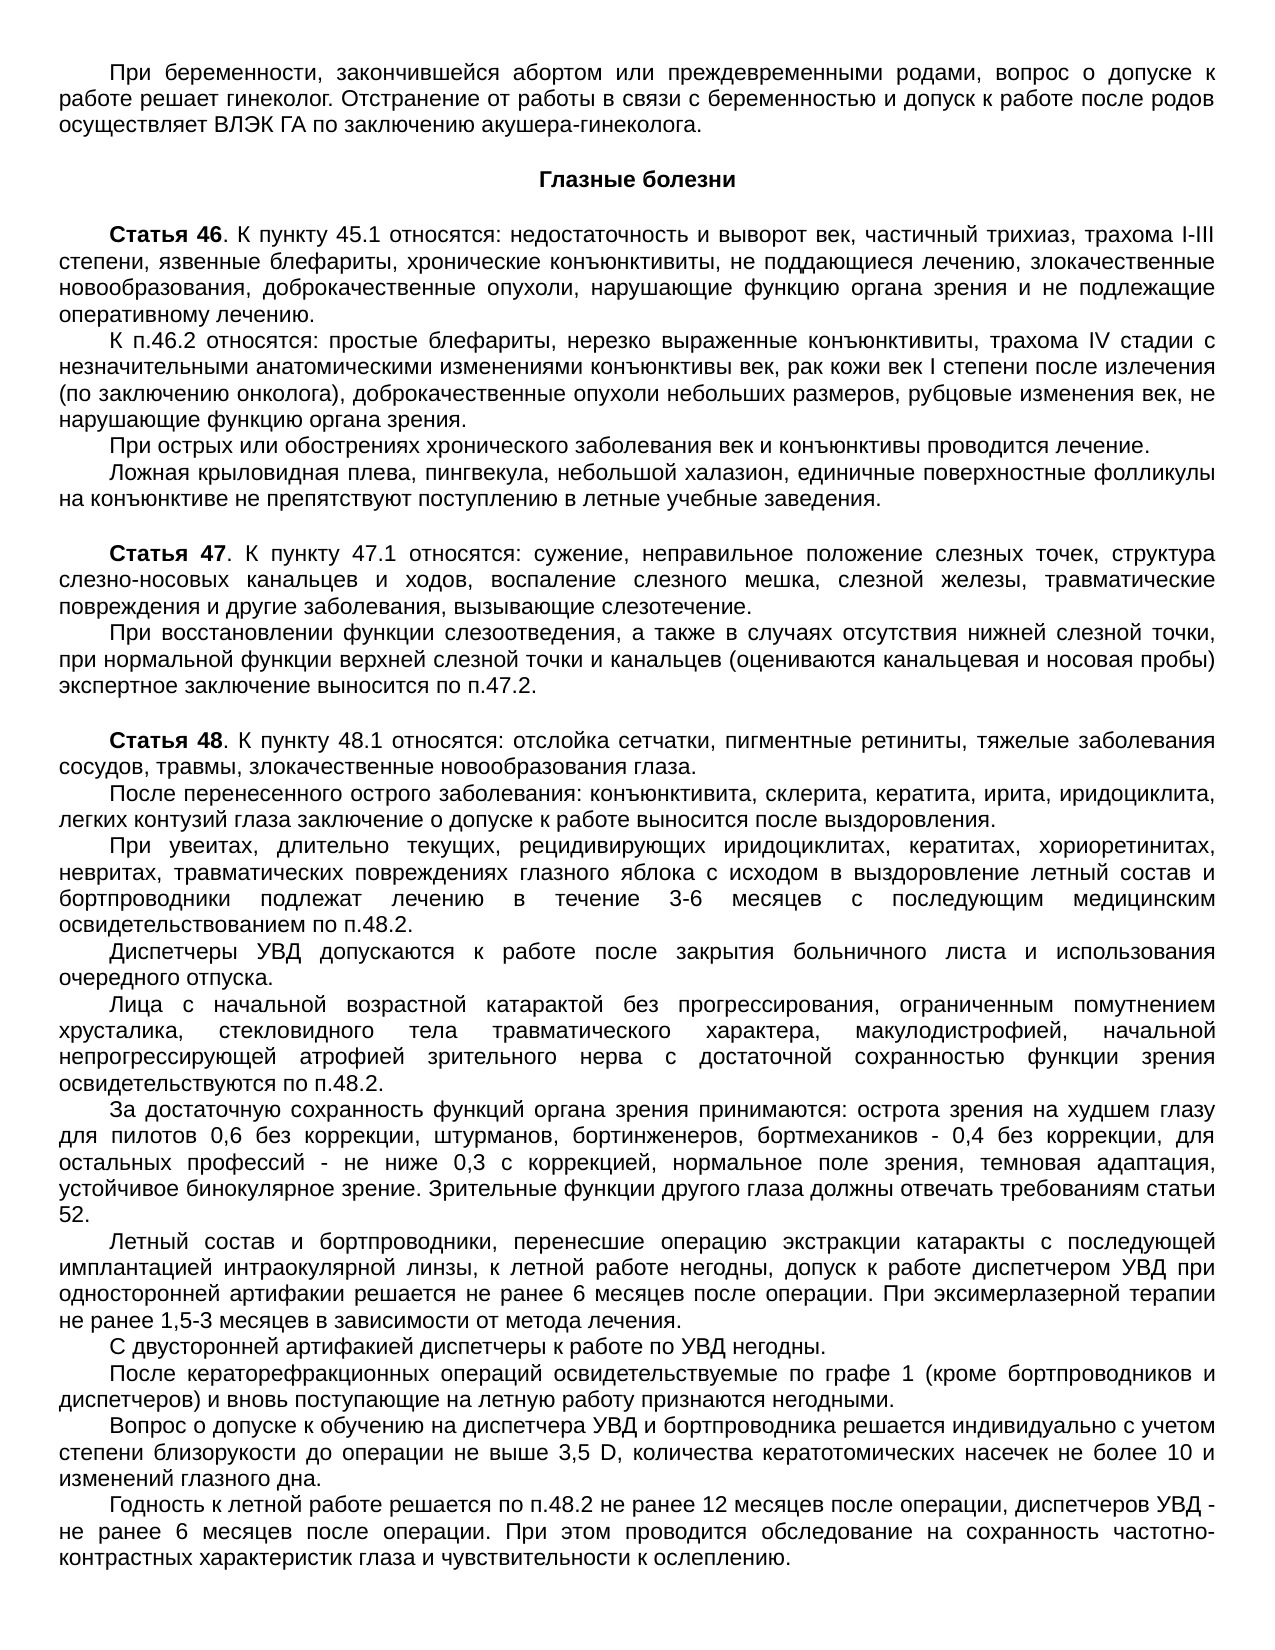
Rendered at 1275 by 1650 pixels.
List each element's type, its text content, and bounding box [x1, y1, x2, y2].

text Годность к летной работе решается по п.48.2 не ранее 12 месяцев после операции, диспетчеров УВД - не ранее 6 месяцев после операции. При этом проводится обследование на сохранность частотно-контрастных характеристик глаза и чувствительности к ослеплению. [58, 1491, 1216, 1570]
text Статья 48. К пункту 48.1 относятся: отслойка сетчатки, пигментные ретиниты, тяжелые заболевания сосудов, травмы, злокачественные новообразования глаза. [58, 727, 1216, 780]
text После перенесенного острого заболевания: конъюнктивита, склерита, кератита, ирита, иридоциклита, легких контузий глаза заключение о допуске к работе выносится после выздоровления. [58, 780, 1216, 832]
text Ложная крыловидная плева, пингвекула, небольшой халазион, единичные поверхностные фолликулы на конъюнктиве не препятствуют поступлению в летные учебные заведения. [58, 459, 1216, 511]
text За достаточную сохранность функций органа зрения принимаются: острота зрения на худшем глазу для пилотов 0,6 без коррекции, штурманов, бортинженеров, бортмехаников - 0,4 без коррекции, для остальных профессий - не ниже 0,3 с коррекцией, нормальное поле зрения, темновая адаптация, устойчивое бинокулярное зрение. Зрительные функции другого глаза должны отвечать требованиям статьи 52. [58, 1096, 1216, 1228]
text Лица с начальной возрастной катарактой без прогрессирования, ограниченным помутнением хрусталика, стекловидного тела травматического характера, макулодистрофией, начальной непрогрессирующей атрофией зрительного нерва с достаточной сохранностью функции зрения освидетельствуются по п.48.2. [58, 991, 1216, 1096]
text При восстановлении функции слезоотведения, а также в случаях отсутствия нижней слезной точки, при нормальной функции верхней слезной точки и канальцев (оцениваются канальцевая и носовая пробы) экспертное заключение выносится по п.47.2. [58, 619, 1216, 698]
text С двусторонней артифакией диспетчеры к работе по УВД негодны. [58, 1333, 1216, 1359]
text К п.46.2 относятся: простые блефариты, нерезко выраженные конъюнктивиты, трахома IV стадии с незначительными анатомическими изменениями конъюнктивы век, рак кожи век I степени после излечения (по заключению онколога), доброкачественные опухоли небольших размеров, рубцовые изменения век, не нарушающие функцию органа зрения. [58, 327, 1216, 432]
text Вопрос о допуске к обучению на диспетчера УВД и бортпроводника решается индивидуально с учетом степени близорукости до операции не выше 3,5 D, количества кератотомических насечек не более 10 и изменений глазного дна. [58, 1412, 1216, 1491]
text При увеитах, длительно текущих, рецидивирующих иридоциклитах, кератитах, хориоретинитах, невритах, травматических повреждениях глазного яблока с исходом в выздоровление летный состав и бортпроводники подлежат лечению в течение 3-6 месяцев с последующим медицинским освидетельствованием по п.48.2. [58, 832, 1216, 938]
text Статья 46. К пункту 45.1 относятся: недостаточность и выворот век, частичный трихиаз, трахома I-III степени, язвенные блефариты, хронические конъюнктивиты, не поддающиеся лечению, злокачественные новообразования, доброкачественные опухоли, нарушающие функцию органа зрения и не подлежащие оперативному лечению. [58, 221, 1216, 327]
text Летный состав и бортпроводники, перенесшие операцию экстракции катаракты с последующей имплантацией интраокулярной линзы, к летной работе негодны, допуск к работе диспетчером УВД при односторонней артифакии решается не ранее 6 месяцев после операции. При эксимерлазерной терапии не ранее 1,5-3 месяцев в зависимости от метода лечения. [58, 1228, 1216, 1333]
text При острых или обострениях хронического заболевания век и конъюнктивы проводится лечение. [58, 432, 1216, 459]
text Диспетчеры УВД допускаются к работе после закрытия больничного листа и использования очередного отпуска. [58, 938, 1216, 991]
text Статья 47. К пункту 47.1 относятся: сужение, неправильное положение слезных точек, структура слезно-носовых канальцев и ходов, воспаление слезного мешка, слезной железы, травматические повреждения и другие заболевания, вызывающие слезотечение. [58, 540, 1216, 619]
text Глазные болезни [58, 166, 1216, 193]
text При беременности, закончившейся абортом или преждевременными родами, вопрос о допуске к работе решает гинеколог. Отстранение от работы в связи с беременностью и допуск к работе после родов осуществляет ВЛЭК ГА по заключению акушера-гинеколога. [58, 58, 1216, 138]
text После кераторефракционных операций освидетельствуемые по графе 1 (кроме бортпроводников и диспетчеров) и вновь поступающие на летную работу признаются негодными. [58, 1359, 1216, 1412]
